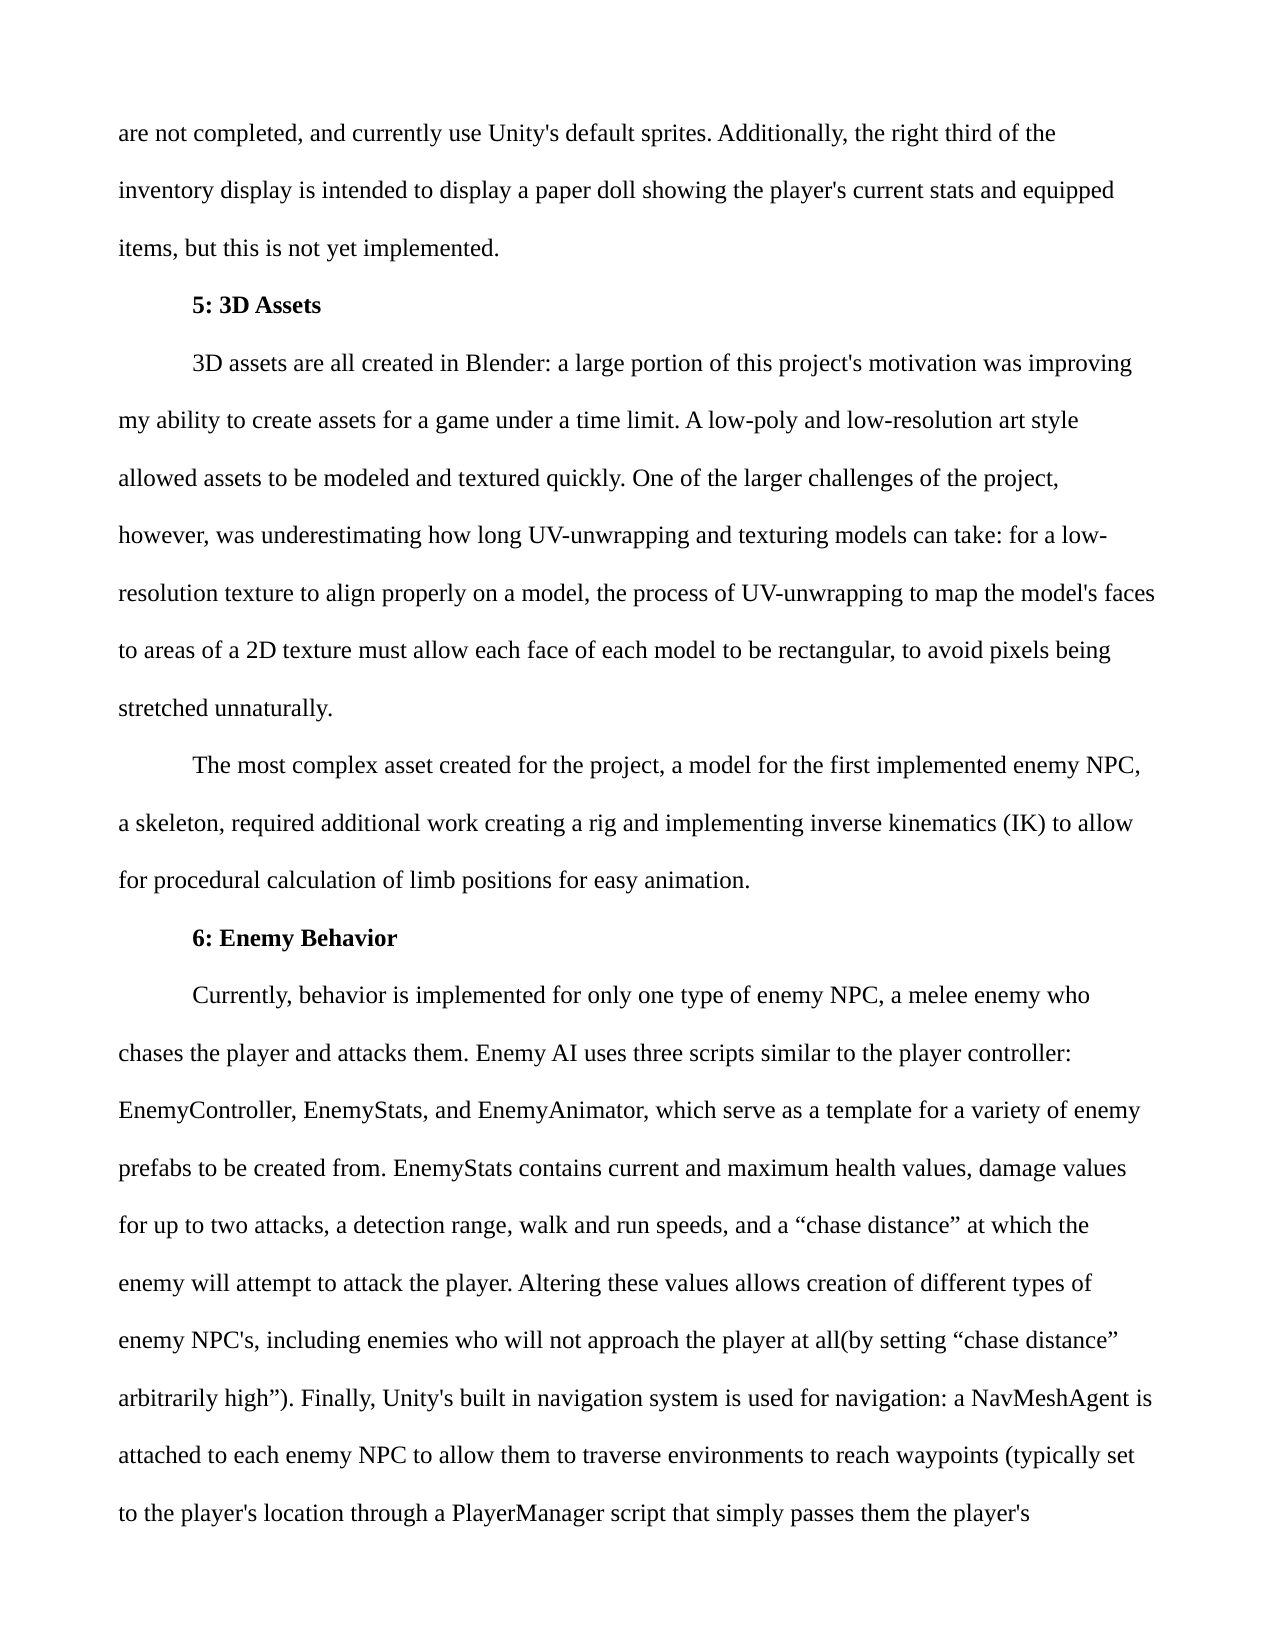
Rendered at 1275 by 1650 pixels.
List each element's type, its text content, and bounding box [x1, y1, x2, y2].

text Currently, behavior is implemented for only one type of enemy NPC, a melee enemy who chases the player and attacks them. Enemy AI uses three scripts similar to the player controller: EnemyController, EnemyStats, and EnemyAnimator, which serve as a template for a variety of enemy prefabs to be created from. EnemyStats contains current and maximum health values, damage values for up to two attacks, a detection range, walk and run speeds, and a “chase distance” at which the enemy will attempt to attack the player. Altering these values allows creation of different types of enemy NPC's, including enemies who will not approach the player at all(by setting “chase distance” arbitrarily high”). Finally, Unity's built in navigation system is used for navigation: a NavMeshAgent is attached to each enemy NPC to allow them to traverse environments to reach waypoints (typically set to the player's location through a PlayerManager script that simply passes them the player's [118, 981, 1157, 1527]
text The most complex asset created for the project, a model for the first implemented enemy NPC, a skeleton, required additional work creating a rig and implementing inverse kinematics (IK) to allow for procedural calculation of limb positions for easy animation. [118, 751, 1157, 894]
text 3D assets are all created in Blender: a large portion of this project's motivation was improving my ability to create assets for a game under a time limit. A low-poly and low-resolution art style allowed assets to be modeled and textured quickly. One of the larger challenges of the project, however, was underestimating how long UV-unwrapping and texturing models can take: for a low-resolution texture to align properly on a model, the process of UV-unwrapping to map the model's faces to areas of a 2D texture must allow each face of each model to be rectangular, to avoid pixels being stretched unnaturally. [118, 348, 1157, 722]
text 6: Enemy Behavior [118, 923, 1157, 952]
text are not completed, and currently use Unity's default sprites. Additionally, the right third of the inventory display is intended to display a paper doll showing the player's current stats and equipped items, but this is not yet implemented. [118, 118, 1157, 262]
text 5: 3D Assets [118, 291, 1157, 319]
